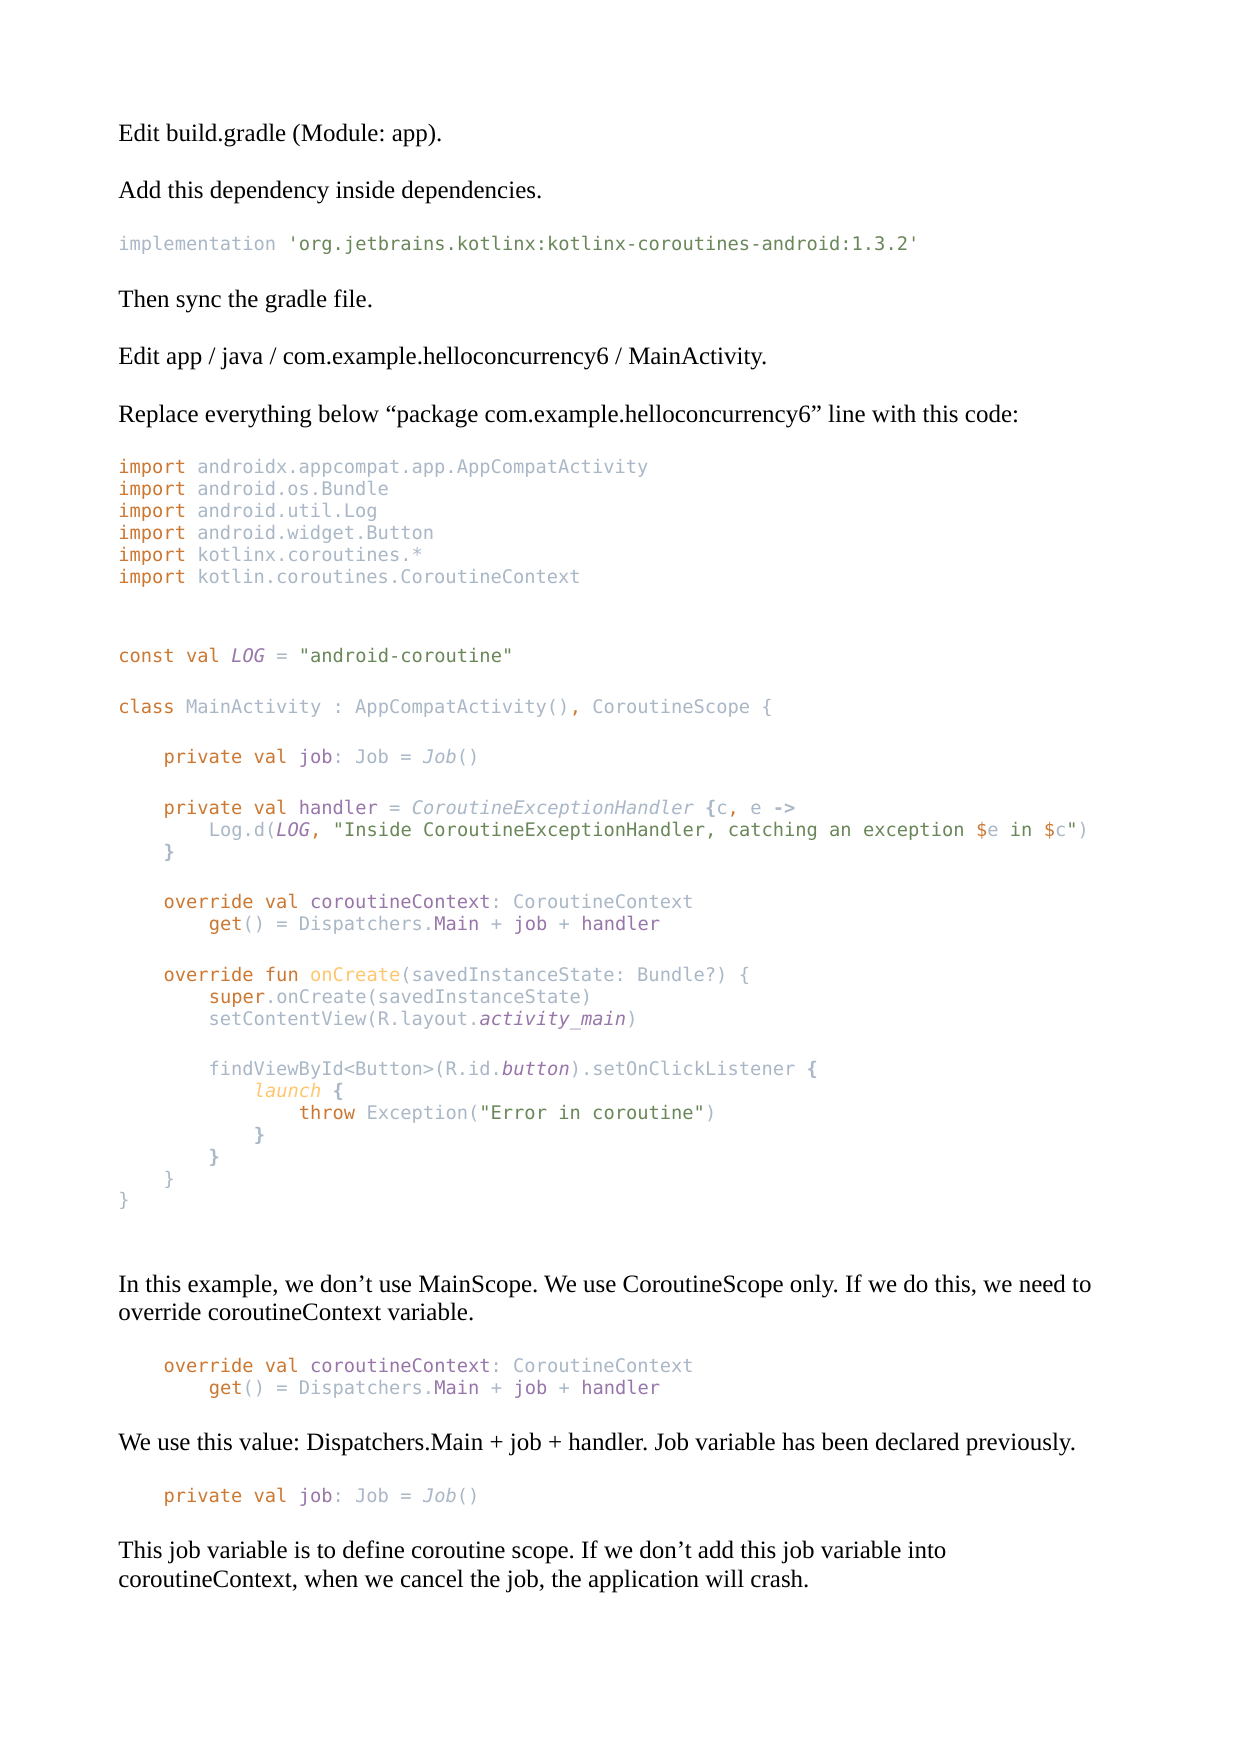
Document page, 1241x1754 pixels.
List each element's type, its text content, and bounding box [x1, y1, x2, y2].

text We use this value: Dispatchers.Main + job + handler. Job variable has been declared previously. [118, 1427, 1122, 1456]
text Edit app / java / com.example.helloconcurrency6 / MainActivity. [118, 341, 1122, 370]
text Add this dependency inside dependencies. [118, 176, 1122, 204]
text Then sync the gradle file. [118, 284, 1122, 312]
text Edit build.gradle (Module: app). [118, 118, 1122, 147]
text In this example, we don’t use MainScope. We use CoroutineScope only. If we do this, we need to override coroutineContext variable. [118, 1269, 1122, 1326]
text private val job: Job = Job() [118, 1485, 1122, 1507]
text Replace everything below “package com.example.helloconcurrency6” line with this code: [118, 399, 1122, 427]
text implementation 'org.jetbrains.kotlinx:kotlinx-coroutines-android:1.3.2' [118, 233, 1122, 255]
text This job variable is to define coroutine scope. If we don’t add this job variable into coroutineContext, when we cancel the job, the application will crash. [118, 1536, 1122, 1593]
text override val coroutineContext: CoroutineContext get() = Dispatchers.Main + job + handler [118, 1355, 1122, 1399]
text import androidx.appcompat.app.AppCompatActivity import android.os.Bundle import android.util.Log import android.widget.Button import kotlinx.coroutines.* import kotlin.coroutines.CoroutineContext const val LOG = "android-coroutine" class MainActivity : AppCompatActivity(), CoroutineScope { private val job: Job = Job() private val handler = CoroutineExceptionHandler {c, e -> Log.d(LOG, "Inside CoroutineExceptionHandler, catching an exception $e in $c") } override val coroutineContext: CoroutineContext get() = Dispatchers.Main + job + handler override fun onCreate(savedInstanceState: Bundle?) { super.onCreate(savedInstanceState) setContentView(R.layout.activity_main) findViewById<Button>(R.id.button).setOnClickListener { launch { throw Exception("Error in coroutine") } } } } [118, 456, 1122, 1240]
